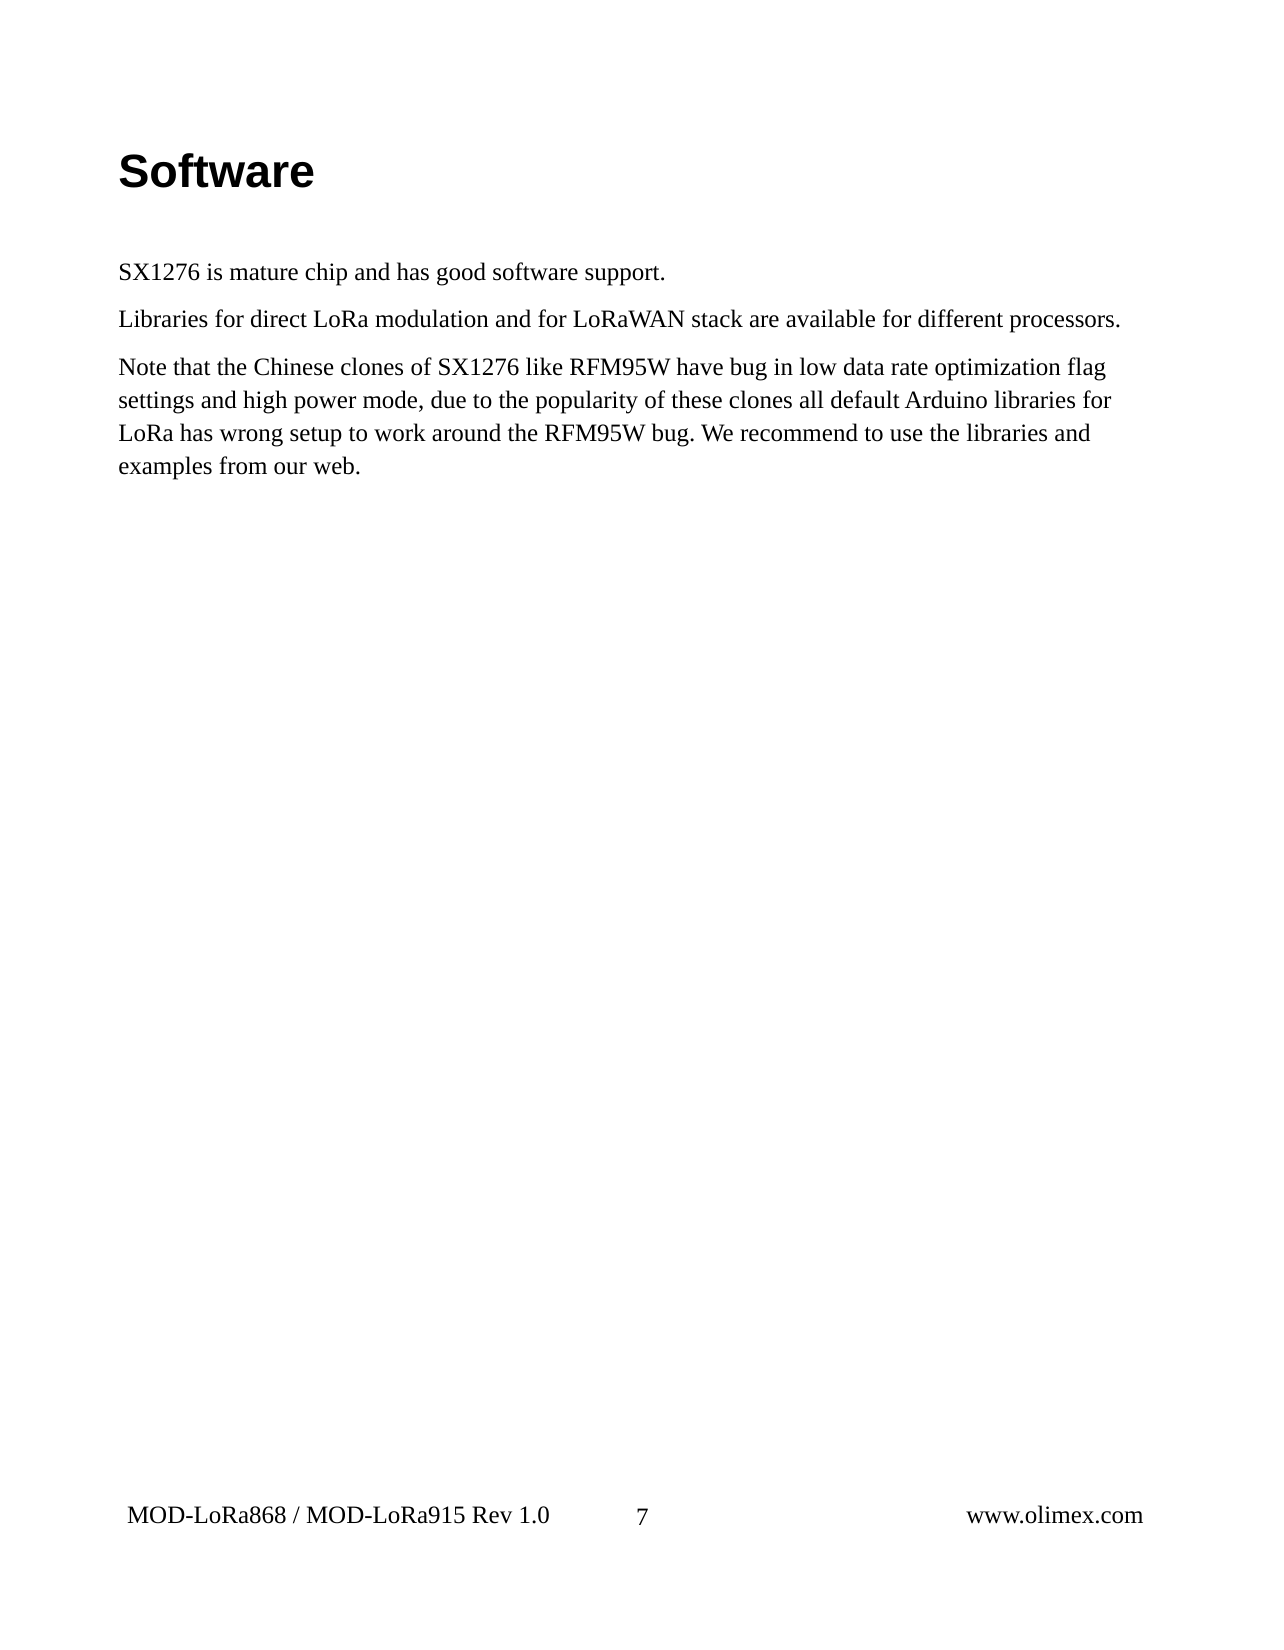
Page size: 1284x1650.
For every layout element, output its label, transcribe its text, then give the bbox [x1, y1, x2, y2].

text Libraries for direct LoRa modulation and for LoRaWAN stack are available for different processors. [118, 304, 1166, 333]
subtitle Software [118, 143, 1166, 197]
text Note that the Chinese clones of SX1276 like RFM95W have bug in low data rate optimization flag settings and high power mode, due to the popularity of these clones all default Arduino libraries for LoRa has wrong setup to work around the RFM95W bug. We recommend to use the libraries and examples from our web. [118, 352, 1166, 480]
text SX1276 is mature chip and has good software support. [118, 257, 1166, 286]
